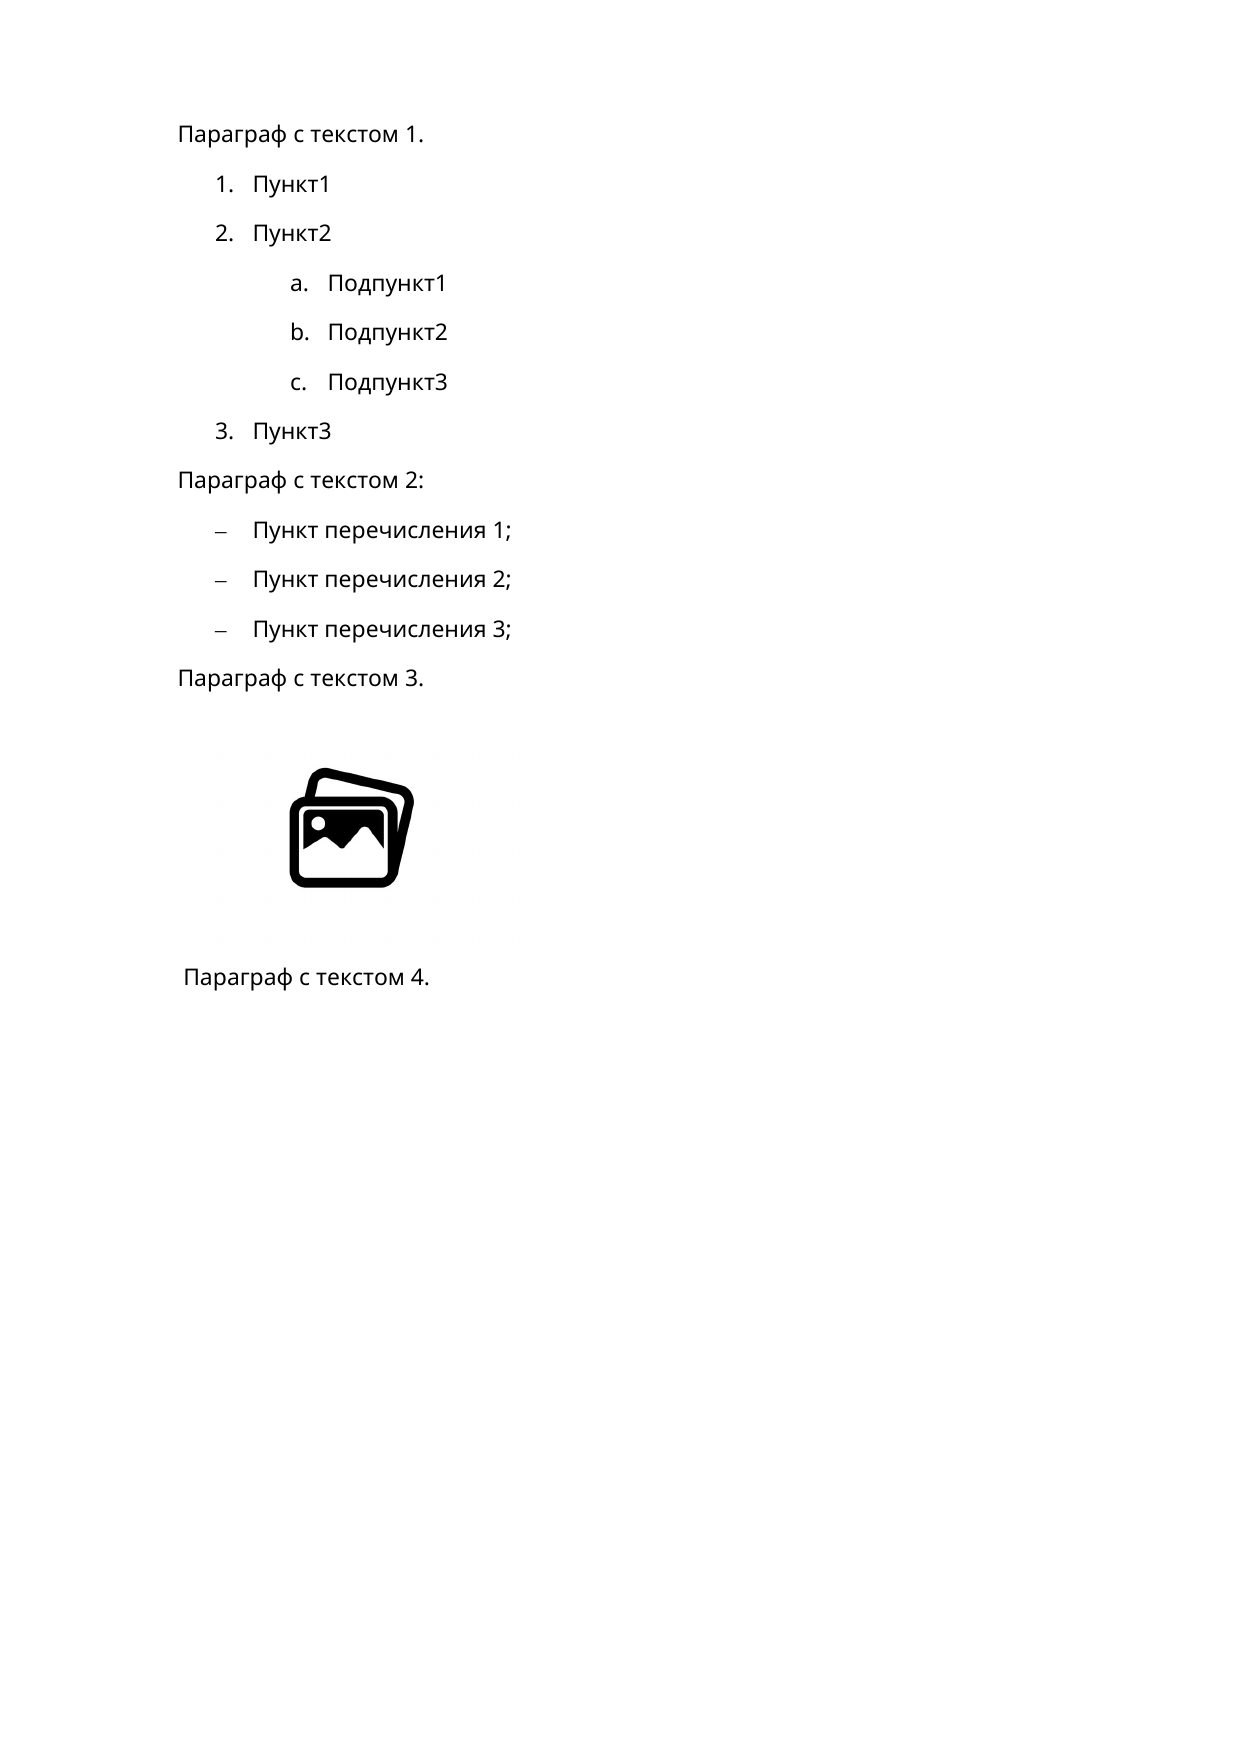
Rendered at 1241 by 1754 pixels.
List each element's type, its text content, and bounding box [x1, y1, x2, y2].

text Параграф с текстом 1. [177, 118, 1152, 149]
list Подпункт3 [290, 366, 1152, 397]
text Параграф с текстом 4. [177, 961, 1152, 993]
list Пункт3 [215, 415, 1152, 446]
list Подпункт1 [290, 267, 1152, 298]
list Пункт перечисления 3; [215, 613, 1152, 644]
list Пункт2 [215, 217, 1152, 248]
text Параграф с текстом 2: [177, 464, 1152, 496]
list Пункт1 [215, 168, 1152, 199]
list Подпункт2 [290, 316, 1152, 347]
list Пункт перечисления 1; [215, 514, 1152, 545]
text Параграф с текстом 3. [177, 662, 1152, 694]
list Пункт перечисления 2; [215, 563, 1152, 595]
